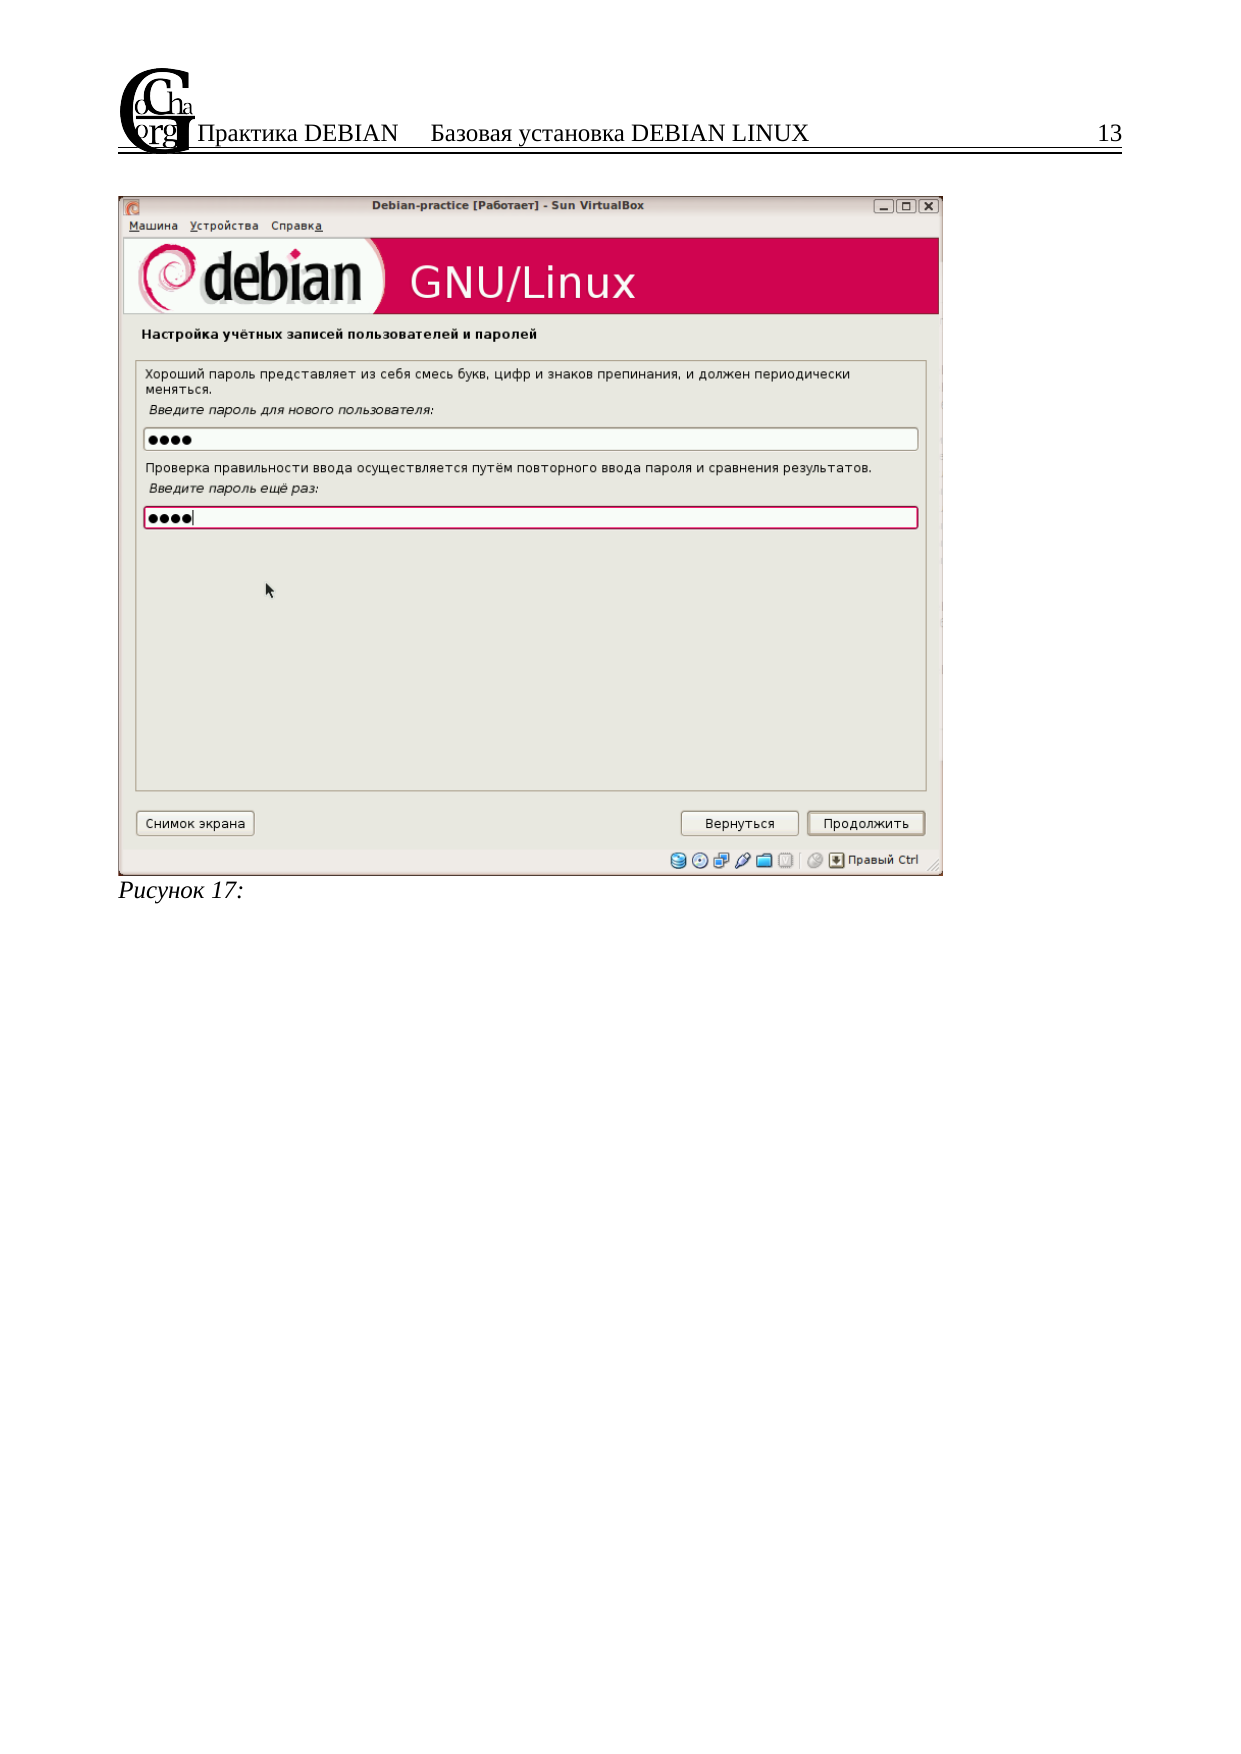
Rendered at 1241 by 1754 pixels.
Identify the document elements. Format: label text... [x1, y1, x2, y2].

picture [118, 196, 943, 876]
text Рисунок 17: [118, 876, 943, 904]
picture [120, 68, 195, 154]
